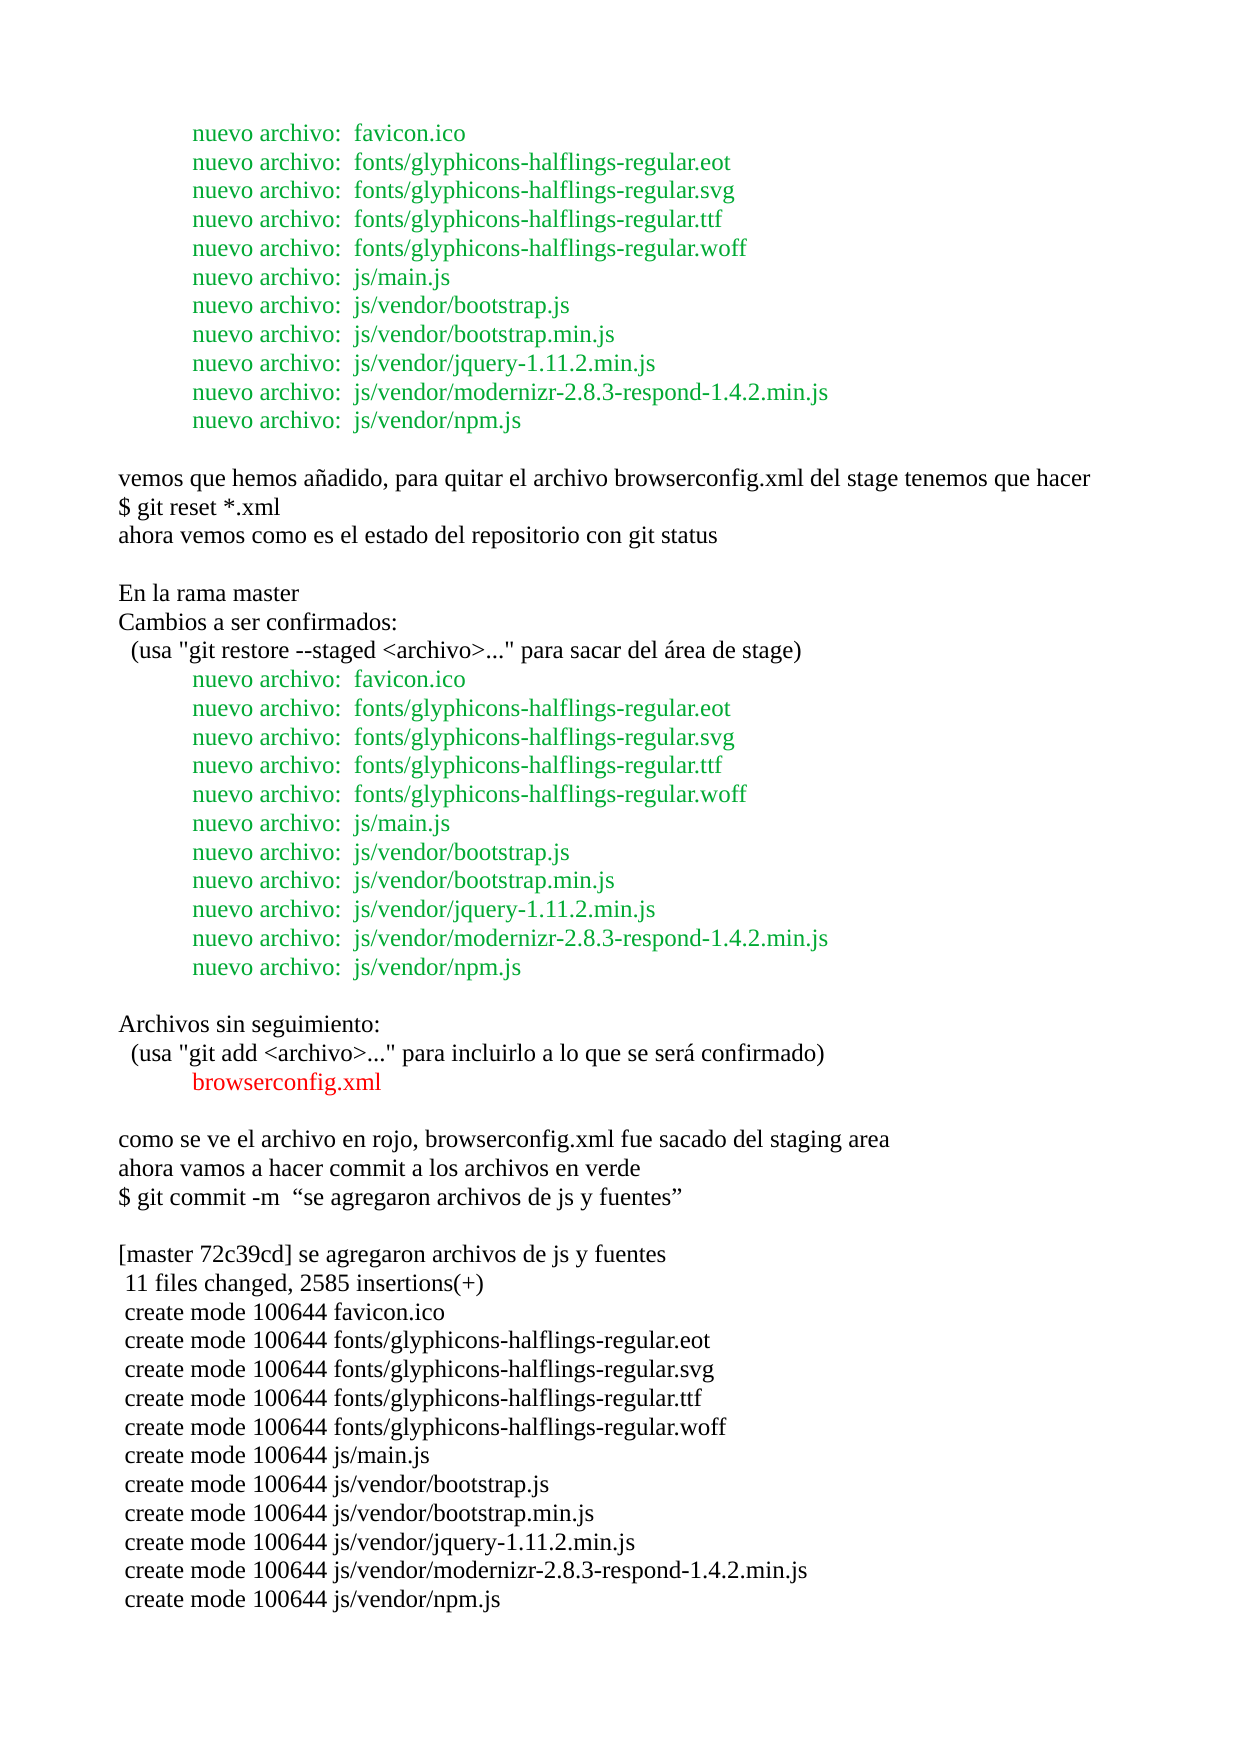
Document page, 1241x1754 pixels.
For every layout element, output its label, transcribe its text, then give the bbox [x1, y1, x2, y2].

text Cambios a ser confirmados: [118, 607, 1122, 636]
text nuevo archivo: fonts/glyphicons-halflings-regular.ttf [118, 204, 1122, 233]
text create mode 100644 js/main.js [118, 1441, 1122, 1469]
text nuevo archivo: js/vendor/bootstrap.js [118, 291, 1122, 319]
text 11 files changed, 2585 insertions(+) [118, 1268, 1122, 1297]
text ahora vamos a hacer commit a los archivos en verde [118, 1153, 1122, 1182]
text nuevo archivo: js/vendor/modernizr-2.8.3-respond-1.4.2.min.js [118, 377, 1122, 406]
text nuevo archivo: js/vendor/bootstrap.min.js [118, 866, 1122, 894]
text $ git reset *.xml [118, 492, 1122, 521]
text nuevo archivo: fonts/glyphicons-halflings-regular.eot [118, 147, 1122, 176]
text nuevo archivo: js/main.js [118, 808, 1122, 837]
text create mode 100644 fonts/glyphicons-halflings-regular.eot [118, 1326, 1122, 1354]
text nuevo archivo: js/vendor/npm.js [118, 952, 1122, 981]
text (usa "git restore --staged <archivo>..." para sacar del área de stage) [118, 636, 1122, 664]
text nuevo archivo: fonts/glyphicons-halflings-regular.eot [118, 693, 1122, 722]
text nuevo archivo: js/vendor/modernizr-2.8.3-respond-1.4.2.min.js [118, 923, 1122, 952]
text nuevo archivo: fonts/glyphicons-halflings-regular.woff [118, 779, 1122, 808]
text create mode 100644 fonts/glyphicons-halflings-regular.woff [118, 1412, 1122, 1441]
text browserconfig.xml [118, 1067, 1122, 1096]
text nuevo archivo: favicon.ico [118, 664, 1122, 693]
text create mode 100644 fonts/glyphicons-halflings-regular.svg [118, 1354, 1122, 1383]
text (usa "git add <archivo>..." para incluirlo a lo que se será confirmado) [118, 1038, 1122, 1067]
text create mode 100644 js/vendor/jquery-1.11.2.min.js [118, 1527, 1122, 1556]
text create mode 100644 favicon.ico [118, 1297, 1122, 1326]
text nuevo archivo: fonts/glyphicons-halflings-regular.woff [118, 233, 1122, 262]
text Archivos sin seguimiento: [118, 1009, 1122, 1038]
text nuevo archivo: fonts/glyphicons-halflings-regular.ttf [118, 751, 1122, 779]
text nuevo archivo: js/vendor/bootstrap.js [118, 837, 1122, 866]
text ahora vemos como es el estado del repositorio con git status [118, 521, 1122, 549]
text como se ve el archivo en rojo, browserconfig.xml fue sacado del staging area [118, 1124, 1122, 1153]
text $ git commit -m “se agregaron archivos de js y fuentes” [118, 1182, 1122, 1211]
text nuevo archivo: js/vendor/npm.js [118, 406, 1122, 434]
text create mode 100644 js/vendor/npm.js [118, 1584, 1122, 1613]
text nuevo archivo: fonts/glyphicons-halflings-regular.svg [118, 722, 1122, 751]
text create mode 100644 js/vendor/modernizr-2.8.3-respond-1.4.2.min.js [118, 1556, 1122, 1584]
text create mode 100644 js/vendor/bootstrap.min.js [118, 1498, 1122, 1527]
text nuevo archivo: js/vendor/jquery-1.11.2.min.js [118, 348, 1122, 377]
text nuevo archivo: js/vendor/jquery-1.11.2.min.js [118, 894, 1122, 923]
text En la rama master [118, 578, 1122, 607]
text nuevo archivo: js/vendor/bootstrap.min.js [118, 319, 1122, 348]
text [master 72c39cd] se agregaron archivos de js y fuentes [118, 1239, 1122, 1268]
text nuevo archivo: fonts/glyphicons-halflings-regular.svg [118, 176, 1122, 204]
text create mode 100644 fonts/glyphicons-halflings-regular.ttf [118, 1383, 1122, 1412]
text nuevo archivo: favicon.ico [118, 118, 1122, 147]
text nuevo archivo: js/main.js [118, 262, 1122, 291]
text vemos que hemos añadido, para quitar el archivo browserconfig.xml del stage tenemos que hacer [118, 463, 1122, 492]
text create mode 100644 js/vendor/bootstrap.js [118, 1469, 1122, 1498]
